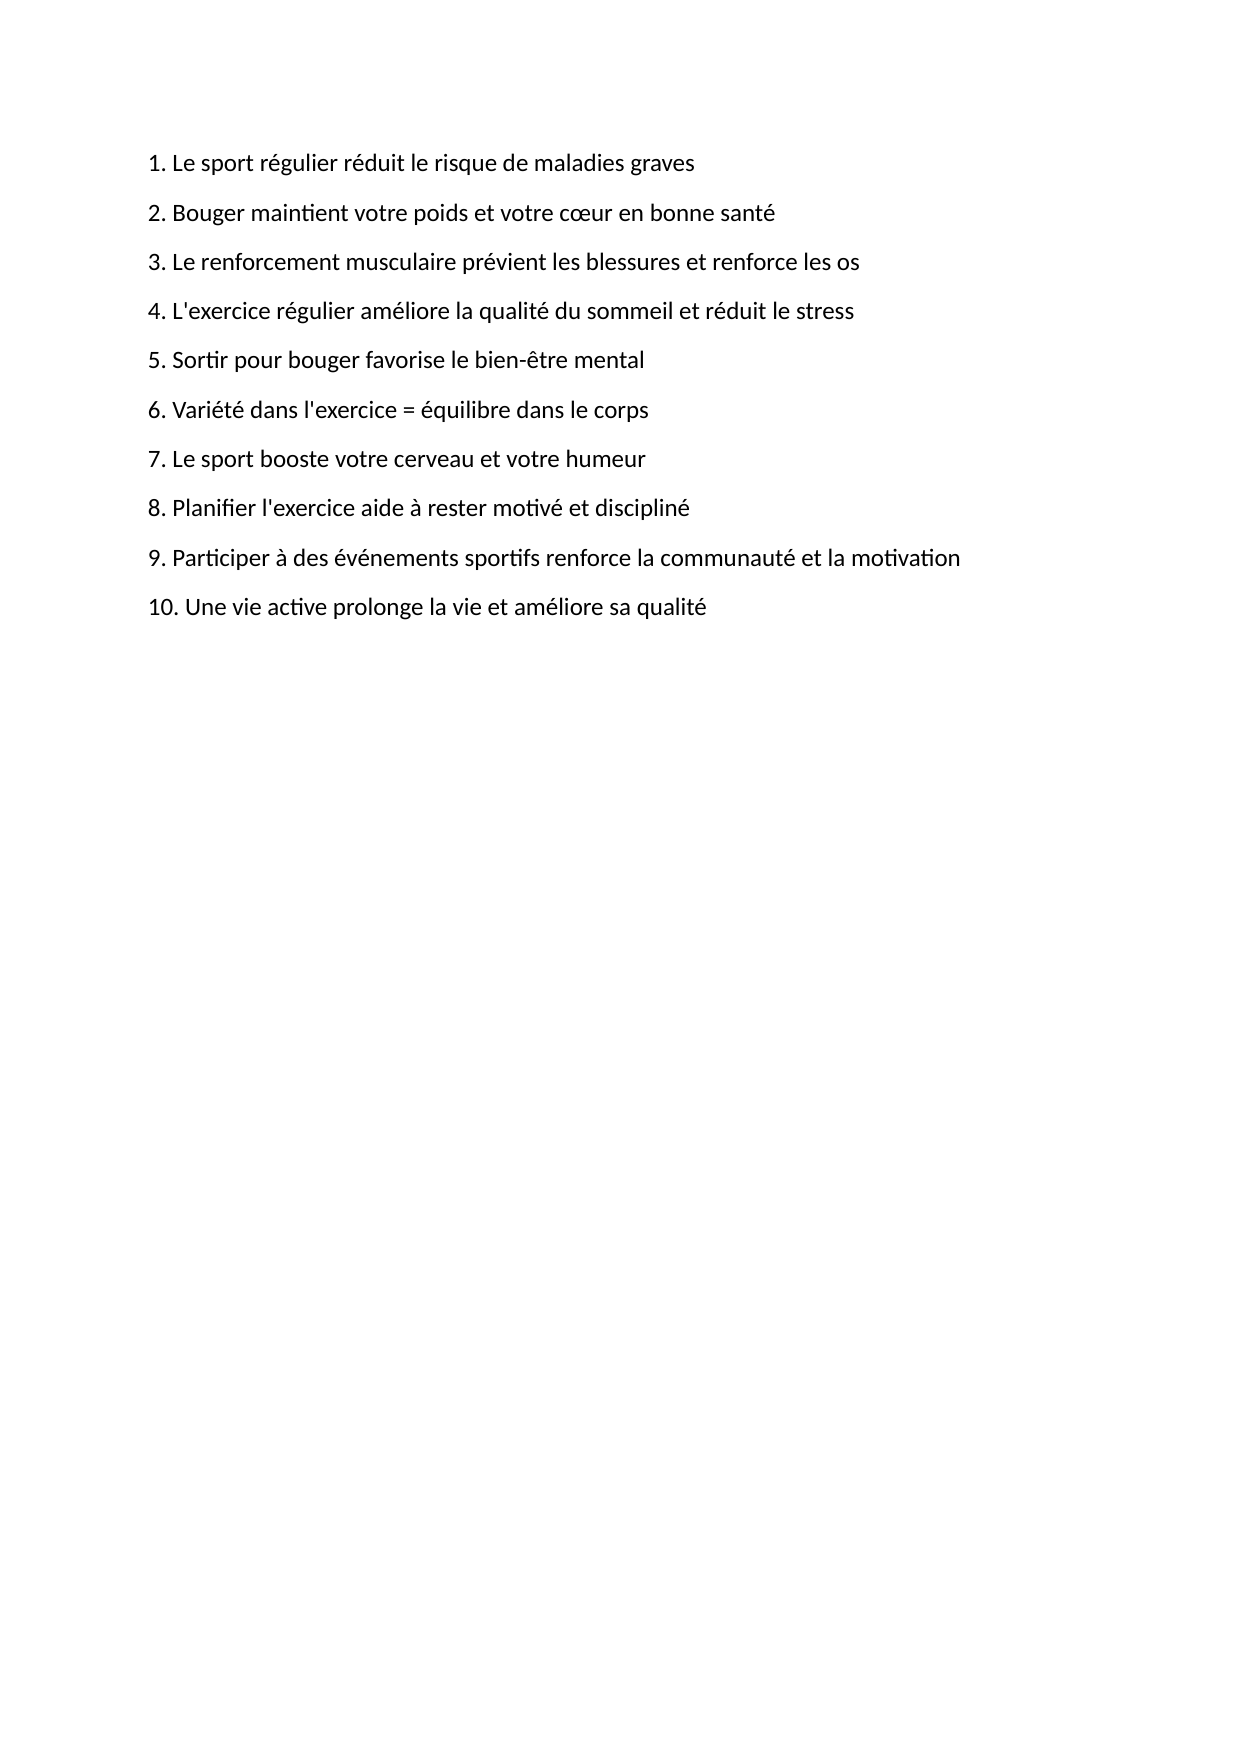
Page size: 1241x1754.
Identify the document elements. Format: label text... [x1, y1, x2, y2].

text 4. L'exercice régulier améliore la qualité du sommeil et réduit le stress [148, 295, 1093, 326]
text 6. Variété dans l'exercice = équilibre dans le corps [148, 394, 1093, 424]
text 3. Le renforcement musculaire prévient les blessures et renforce les os [148, 246, 1093, 277]
text 5. Sortir pour bouger favorise le bien-être mental [148, 345, 1093, 375]
text 9. Participer à des événements sportifs renforce la communauté et la motivation [148, 542, 1093, 572]
text 10. Une vie active prolonge la vie et améliore sa qualité [148, 591, 1093, 622]
text 1. Le sport régulier réduit le risque de maladies graves [148, 148, 1093, 178]
text 2. Bouger maintient votre poids et votre cœur en bonne santé [148, 197, 1093, 227]
text 7. Le sport booste votre cerveau et votre humeur [148, 443, 1093, 474]
text 8. Planifier l'exercice aide à rester motivé et discipliné [148, 492, 1093, 523]
